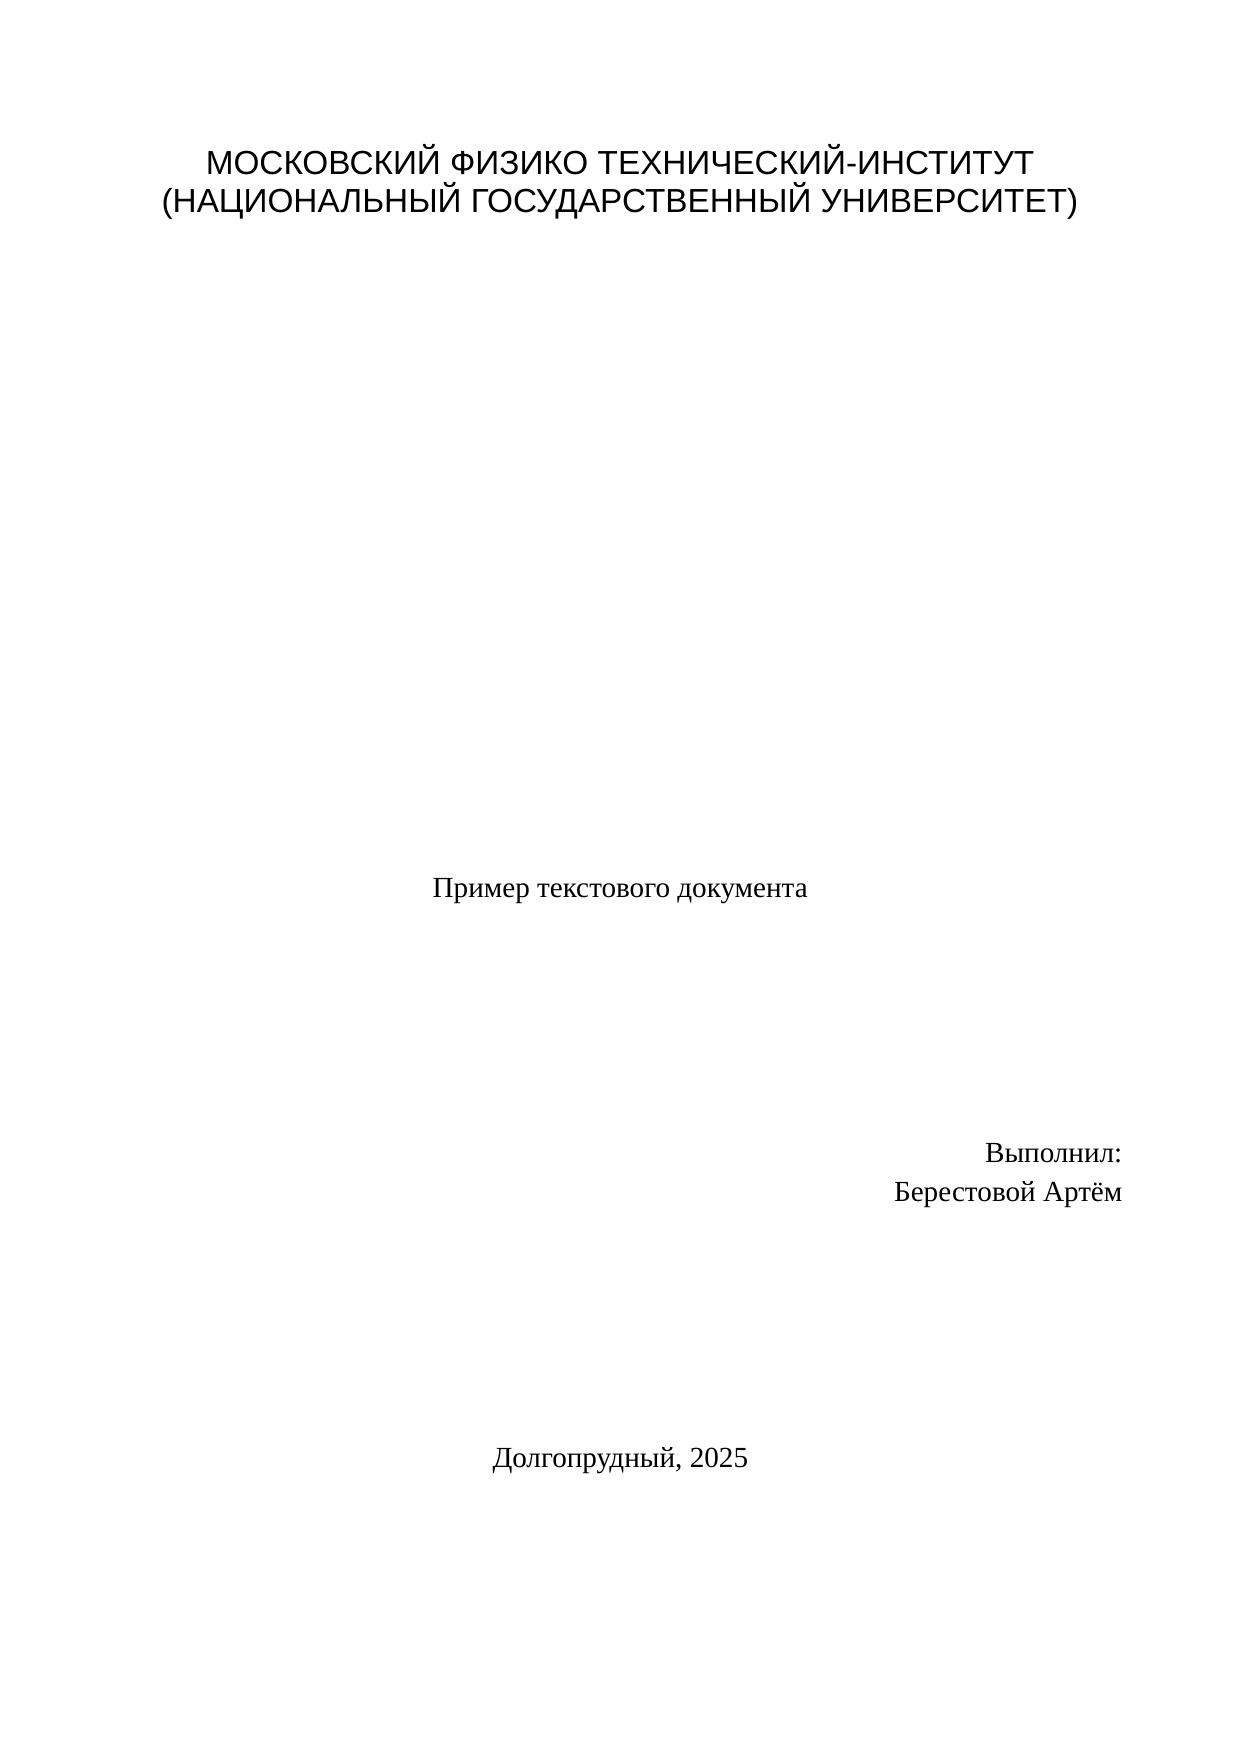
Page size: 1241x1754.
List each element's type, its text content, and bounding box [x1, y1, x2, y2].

subtitle Выполнил: Берестовой Артём [118, 1136, 1122, 1208]
subtitle МОСКОВСКИЙ ФИЗИКО ТЕХНИЧЕСКИЙ-ИНСТИТУТ (НАЦИОНАЛЬНЫЙ ГОСУДАРСТВЕННЫЙ УНИВЕРСИТЕТ) [118, 143, 1122, 220]
subtitle Пример текстового документа [118, 870, 1122, 903]
subtitle Долгопрудный, 2025 [118, 1440, 1122, 1473]
